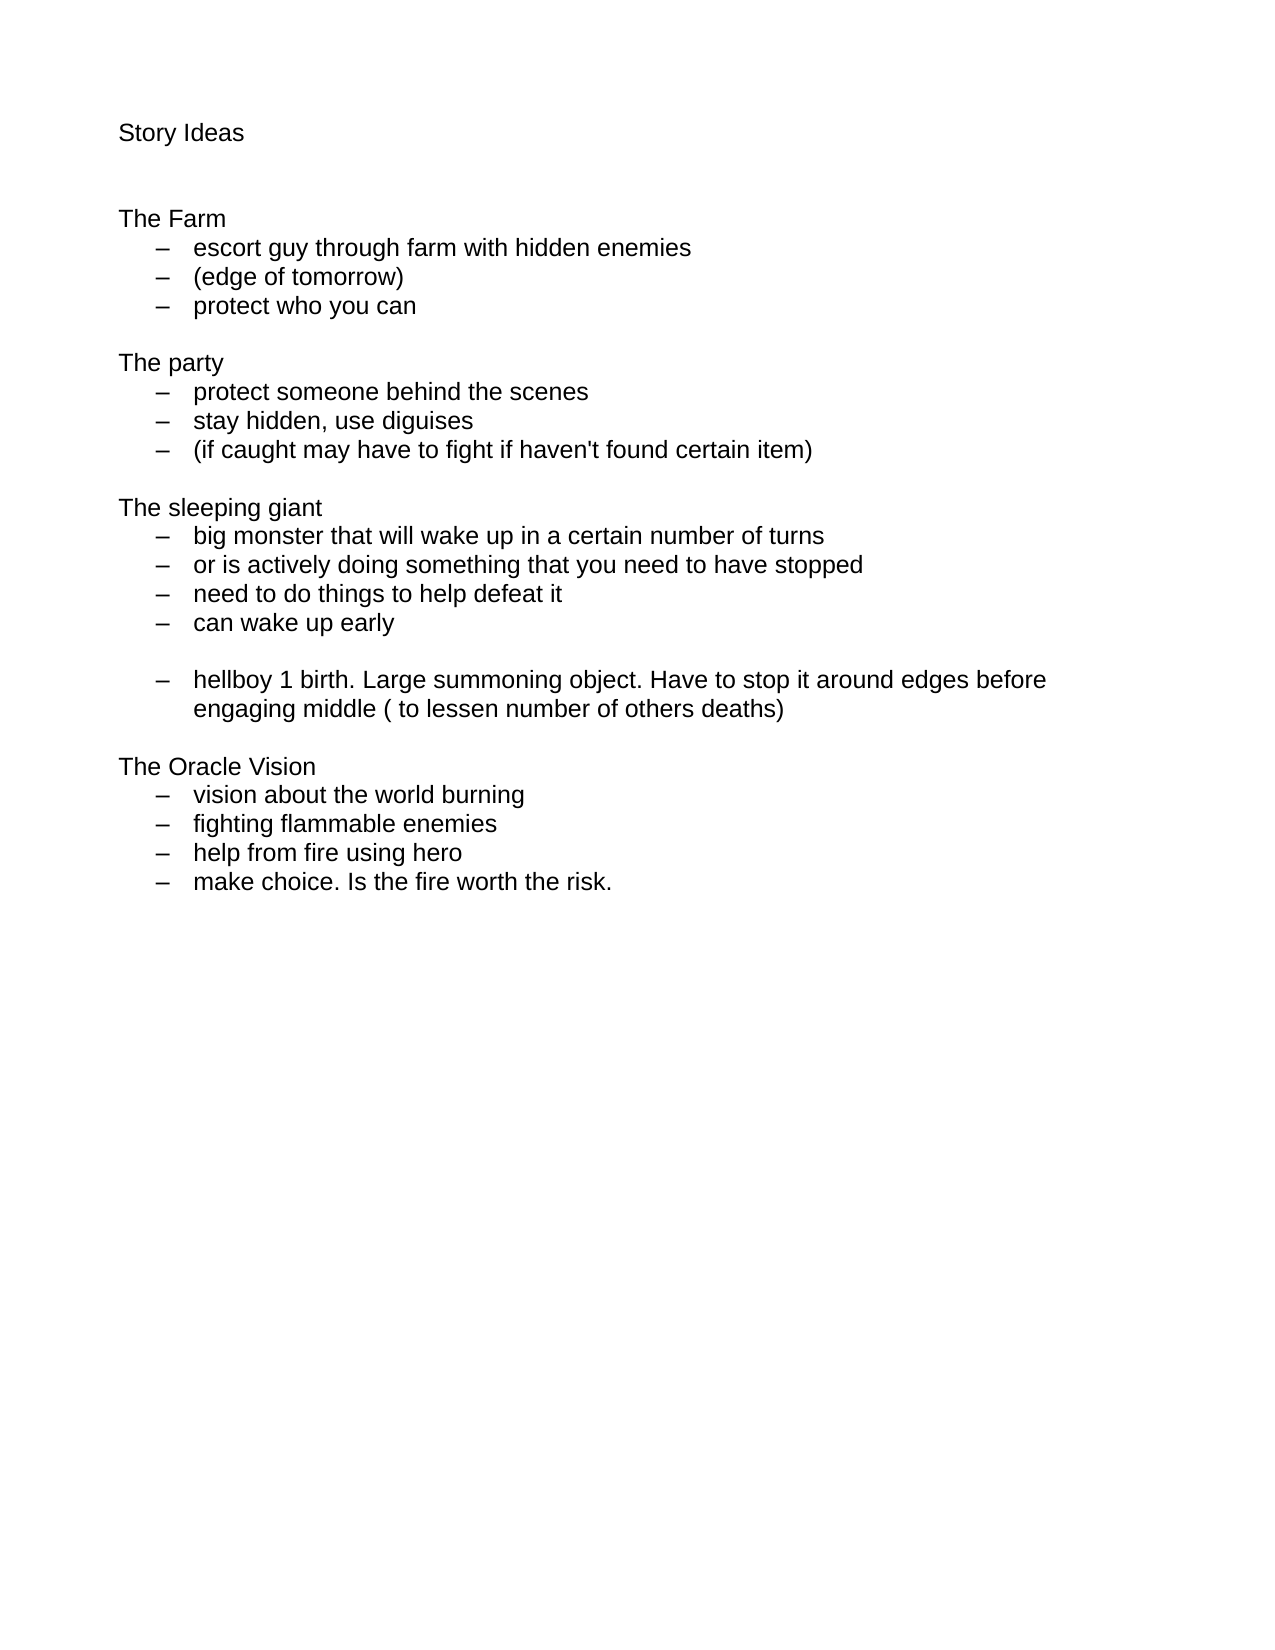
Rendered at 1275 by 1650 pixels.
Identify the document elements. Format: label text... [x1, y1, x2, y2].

list need to do things to help defeat it [156, 579, 1157, 608]
text The Farm [118, 204, 1157, 233]
text Story Ideas [118, 118, 1157, 147]
list can wake up early [156, 608, 1157, 637]
list escort guy through farm with hidden enemies [156, 233, 1157, 262]
list fighting flammable enemies [156, 809, 1157, 838]
text The party [118, 348, 1157, 377]
list protect someone behind the scenes [156, 377, 1157, 406]
list stay hidden, use diguises [156, 406, 1157, 435]
list protect who you can [156, 291, 1157, 320]
list help from fire using hero [156, 838, 1157, 867]
list hellboy 1 birth. Large summoning object. Have to stop it around edges before engaging middle ( to lessen number of others deaths) [156, 665, 1157, 723]
list make choice. Is the fire worth the risk. [156, 867, 1157, 896]
list big monster that will wake up in a certain number of turns [156, 521, 1157, 550]
list or is actively doing something that you need to have stopped [156, 550, 1157, 579]
list (if caught may have to fight if haven't found certain item) [156, 435, 1157, 464]
list (edge of tomorrow) [156, 262, 1157, 291]
text The Oracle Vision [118, 752, 1157, 781]
list vision about the world burning [156, 781, 1157, 809]
text The sleeping giant [118, 492, 1157, 521]
